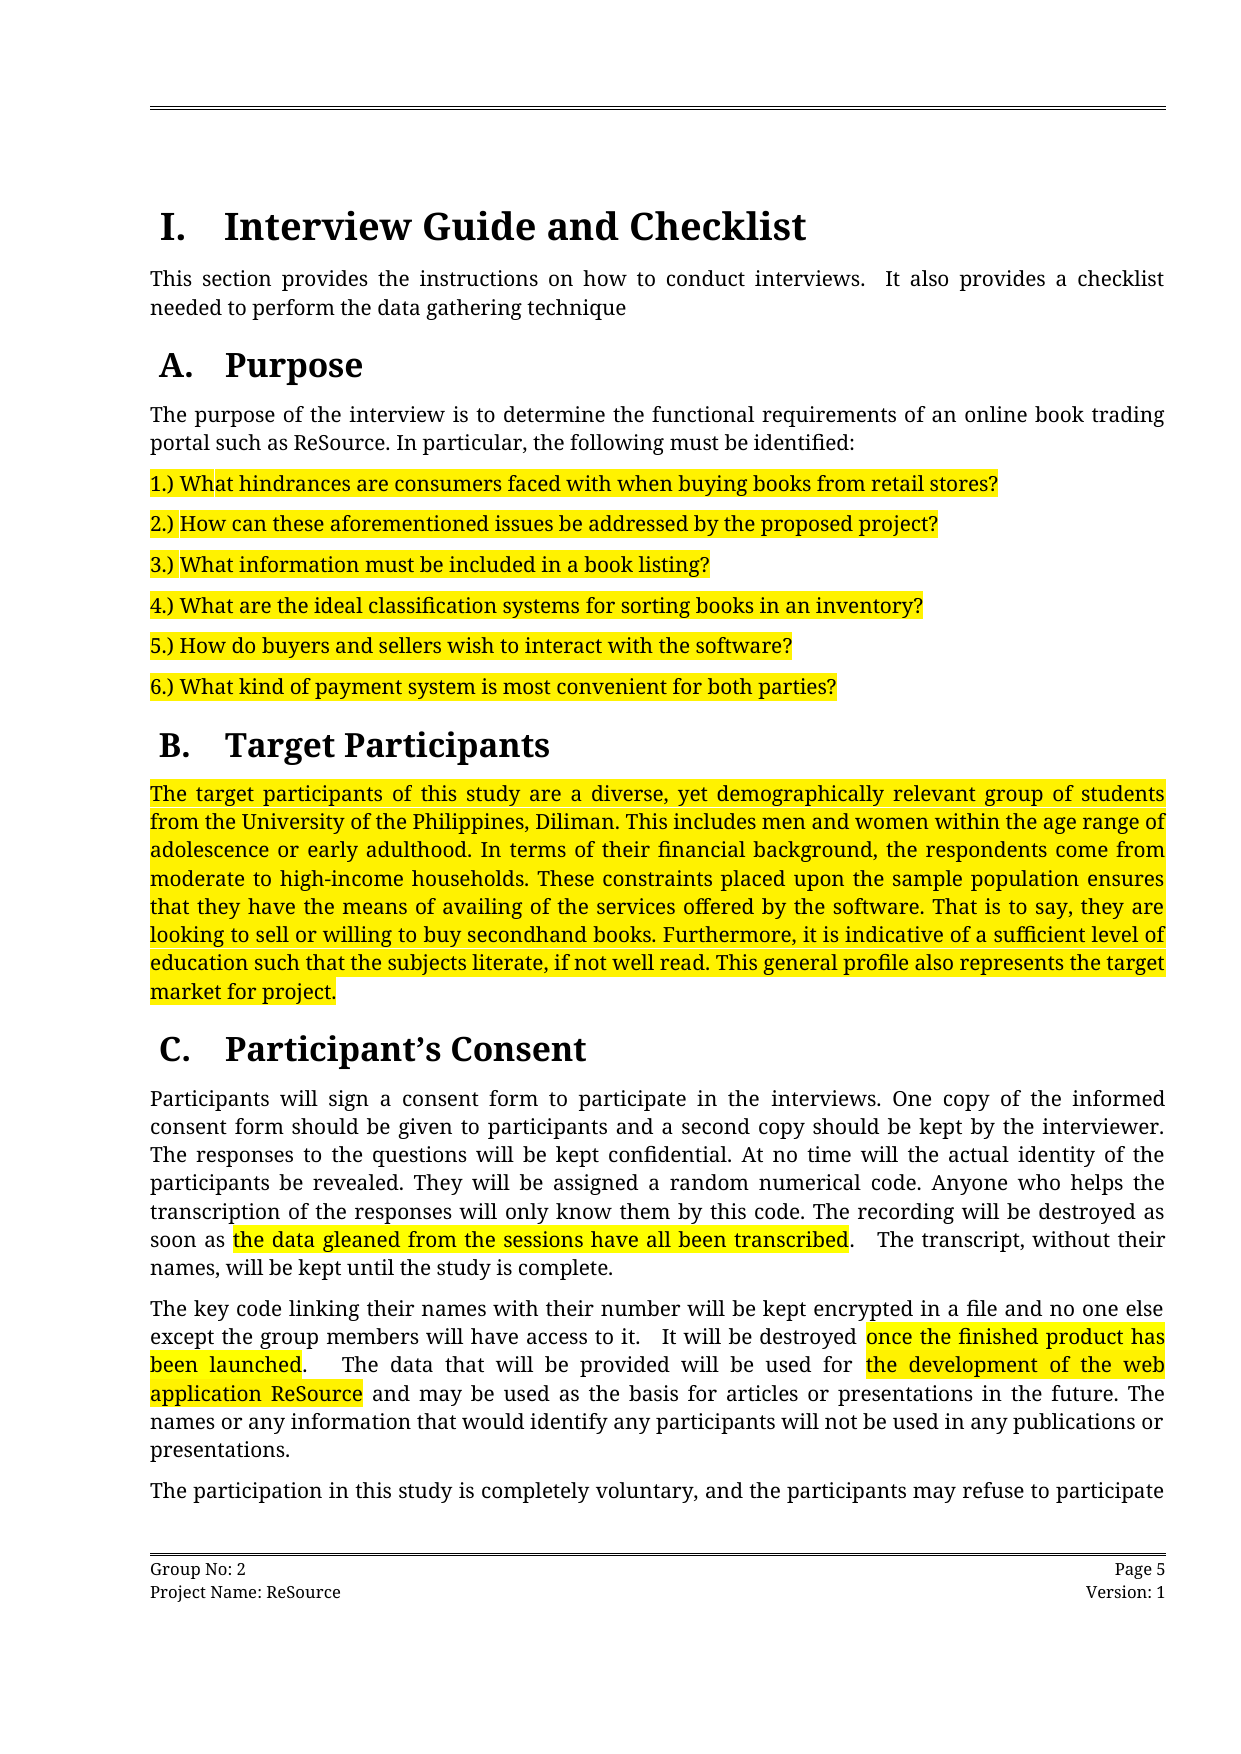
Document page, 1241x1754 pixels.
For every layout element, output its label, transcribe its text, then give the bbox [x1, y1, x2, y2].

text The purpose of the interview is to determine the functional requirements of an online book trading portal such as ReSource. In particular, the following must be identified: [150, 400, 1166, 456]
text 4.) What are the ideal classification systems for sorting books in an inventory? [150, 591, 1166, 619]
text 1.) What hindrances are consumers faced with when buying books from retail stores? [150, 469, 1166, 497]
text This section provides the instructions on how to conduct interviews. It also provides a checklist needed to perform the data gathering technique [150, 264, 1166, 321]
text The key code linking their names with their number will be kept encrypted in a file and no one else except the group members will have access to it. It will be destroyed once the finished product has been launched. The data that will be provided will be used for the development of the web application ReSource and may be used as the basis for articles or presentations in the future. The names or any information that would identify any participants will not be used in any publications or presentations. [150, 1294, 1166, 1463]
subtitle Target Participants [150, 721, 1166, 767]
text 3.) What information must be included in a book listing? [150, 550, 1166, 578]
text Participants will sign a consent form to participate in the interviews. One copy of the informed consent form should be given to participants and a second copy should be kept by the interviewer. The responses to the questions will be kept confidential. At no time will the actual identity of the participants be revealed. They will be assigned a random numerical code. Anyone who helps the transcription of the responses will only know them by this code. The recording will be destroyed as soon as the data gleaned from the sessions have all been transcribed. The transcript, without their names, will be kept until the study is complete. [150, 1084, 1166, 1281]
text The target participants of this study are a diverse, yet demographically relevant group of students from the University of the Philippines, Diliman. This includes men and women within the age range of adolescence or early adulthood. In terms of their financial background, the respondents come from moderate to high-income households. These constraints placed upon the sample population ensures that they have the means of availing of the services offered by the software. That is to say, they are looking to sell or willing to buy secondhand books. Furthermore, it is indicative of a sufficient level of education such that the subjects literate, if not well read. This general profile also represents the target market for project. [150, 779, 1166, 1005]
text The participation in this study is completely voluntary, and the participants may refuse to participate [150, 1476, 1166, 1504]
text 2.) How can these aforementioned issues be addressed by the proposed project? [150, 509, 1166, 538]
text 6.) What kind of payment system is most convenient for both parties? [150, 672, 1166, 701]
subtitle Interview Guide and Checklist [150, 200, 1166, 252]
subtitle Participant’s Consent [150, 1026, 1166, 1071]
subtitle Purpose [150, 342, 1166, 387]
text 5.) How do buyers and sellers wish to interact with the software? [150, 632, 1166, 660]
